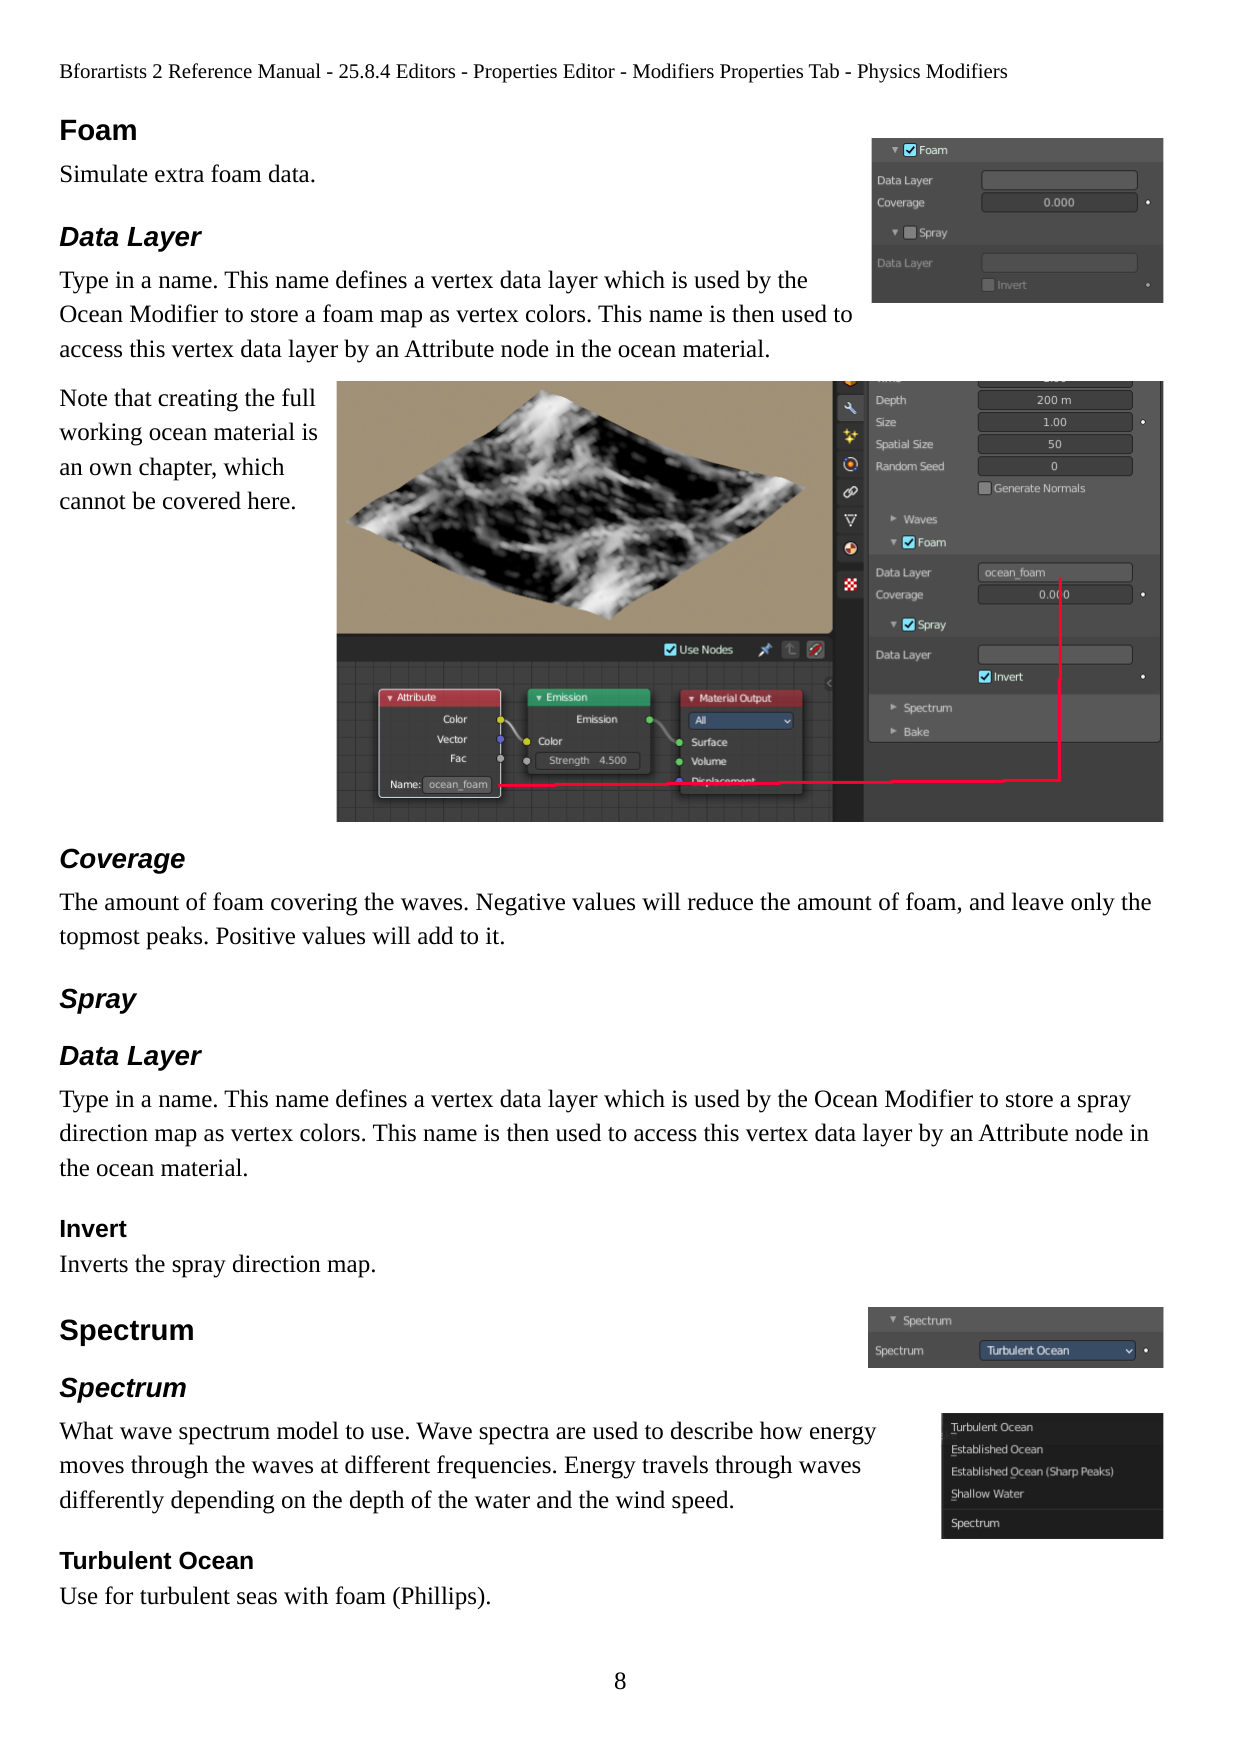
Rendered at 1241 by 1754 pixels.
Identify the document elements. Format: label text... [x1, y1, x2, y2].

text Type in a name. This name defines a vertex data layer which is used by the Ocean Modifier to store a foam map as vertex colors. This name is then used to access this vertex data layer by an Attribute node in the ocean material. [59, 265, 1181, 362]
text Use for turbulent seas with foam (Phillips). [59, 1581, 1181, 1610]
subtitle Turbulent Ocean [59, 1546, 1181, 1575]
subtitle Spectrum [59, 1372, 1181, 1403]
text Simulate extra foam data. [59, 159, 871, 188]
picture [941, 1413, 1164, 1539]
subtitle Spray [59, 983, 1181, 1014]
text [1164, 383, 1181, 515]
picture [868, 1307, 1164, 1368]
text Type in a name. This name defines a vertex data layer which is used by the Ocean Modifier to store a spray direction map as vertex colors. This name is then used to access this vertex data layer by an Attribute node in the ocean material. [59, 1084, 1181, 1182]
text Note that creating the full working ocean material is an own chapter, which cannot be covered here. [59, 383, 336, 515]
picture [336, 381, 1164, 822]
subtitle Coverage [59, 842, 1181, 874]
subtitle Data Layer [59, 1039, 1181, 1071]
subtitle Invert [59, 1214, 1181, 1243]
picture [871, 138, 1164, 303]
subtitle [1164, 1313, 1181, 1347]
subtitle Foam [59, 113, 1181, 146]
text What wave spectrum model to use. Wave spectra are used to describe how energy moves through the waves at different frequencies. Energy travels through waves differently depending on the depth of the water and the wind speed. [59, 1416, 941, 1514]
text The amount of foam covering the waves. Negative values will reduce the amount of foam, and leave only the topmost peaks. Positive values will add to it. [59, 887, 1181, 950]
subtitle [1164, 220, 1181, 252]
subtitle Spectrum [59, 1313, 868, 1347]
subtitle Data Layer [59, 220, 871, 252]
text Inverts the spray direction map. [59, 1249, 1181, 1278]
